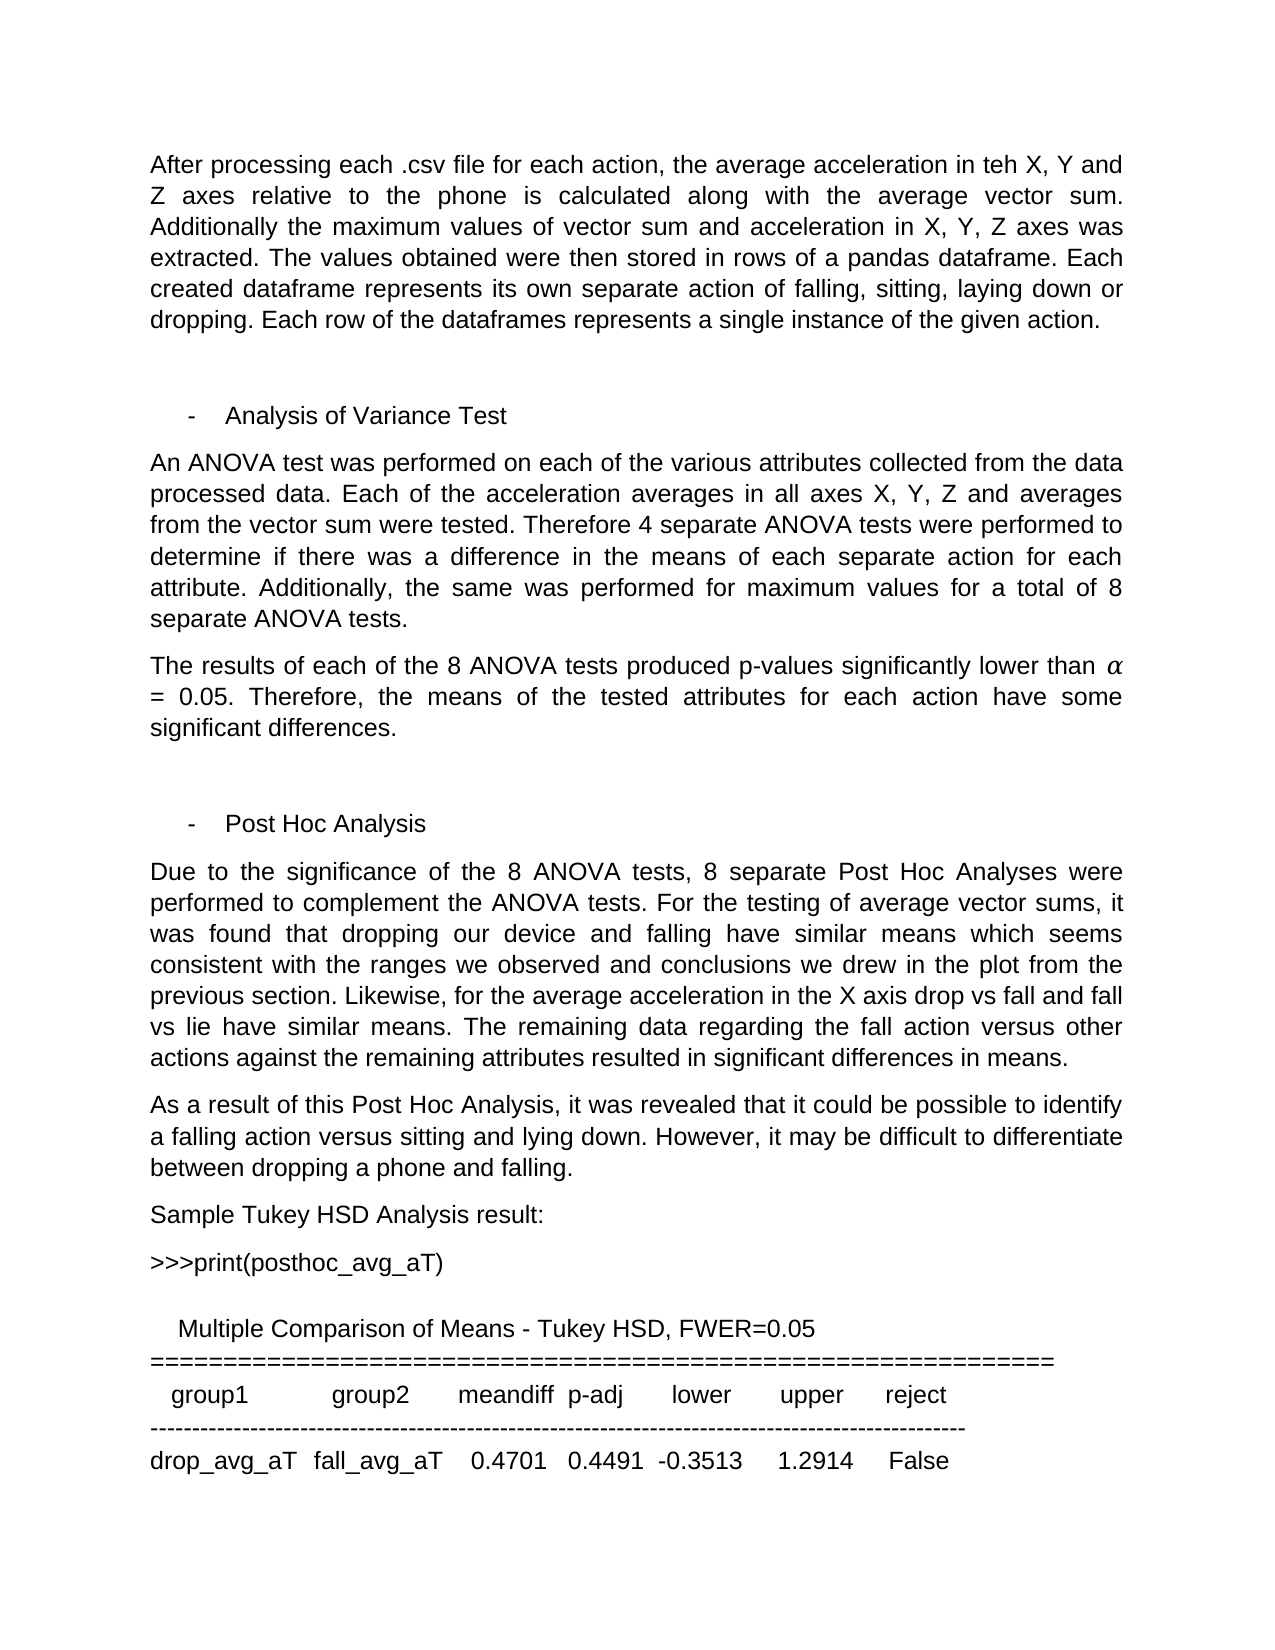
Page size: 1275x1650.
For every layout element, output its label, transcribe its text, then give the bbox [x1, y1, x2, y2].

text An ANOVA test was performed on each of the various attributes collected from the data processed data. Each of the acceleration averages in all axes X, Y, Z and averages from the vector sum were tested. Therefore 4 separate ANOVA tests were performed to determine if there was a difference in the means of each separate action for each attribute. Additionally, the same was performed for maximum values for a total of 8 separate ANOVA tests. [150, 448, 1125, 632]
text >>>print(posthoc_avg_aT) [150, 1248, 1125, 1277]
text Sample Tukey HSD Analysis result: [150, 1200, 1125, 1229]
list Analysis of Variance Test [187, 401, 1125, 429]
text Multiple Comparison of Means - Tukey HSD, FWER=0.05 [150, 1314, 1125, 1343]
text As a result of this Post Hoc Analysis, it was revealed that it could be possible to identify a falling action versus sitting and lying down. However, it may be difficult to differentiate between dropping a phone and falling. [150, 1090, 1125, 1181]
text The results of each of the 8 ANOVA tests produced p-values significantly lower than 𝛼 = 0.05. Therefore, the means of the tested attributes for each action have some significant differences. [150, 651, 1125, 742]
text -------------------------------------------------------------------------------------------------- [150, 1413, 1125, 1442]
list Post Hoc Analysis [187, 809, 1125, 837]
text ============================================================== [150, 1347, 1125, 1376]
text Due to the significance of the 8 ANOVA tests, 8 separate Post Hoc Analyses were performed to complement the ANOVA tests. For the testing of average vector sums, it was found that dropping our device and falling have similar means which seems consistent with the ranges we observed and conclusions we drew in the plot from the previous section. Likewise, for the average acceleration in the X axis drop vs fall and fall vs lie have similar means. The remaining data regarding the fall action versus other actions against the remaining attributes resulted in significant differences in means. [150, 856, 1125, 1071]
text group1 group2 meandiff p-adj lower upper reject [150, 1380, 1125, 1409]
text After processing each .csv file for each action, the average acceleration in teh X, Y and Z axes relative to the phone is calculated along with the average vector sum. Additionally the maximum values of vector sum and acceleration in X, Y, Z axes was extracted. The values obtained were then stored in rows of a pandas dataframe. Each created dataframe represents its own separate action of falling, sitting, laying down or dropping. Each row of the dataframes represents a single instance of the given action. [150, 150, 1125, 334]
text drop_avg_aT fall_avg_aT 0.4701 0.4491 -0.3513 1.2914 False [150, 1446, 1125, 1475]
